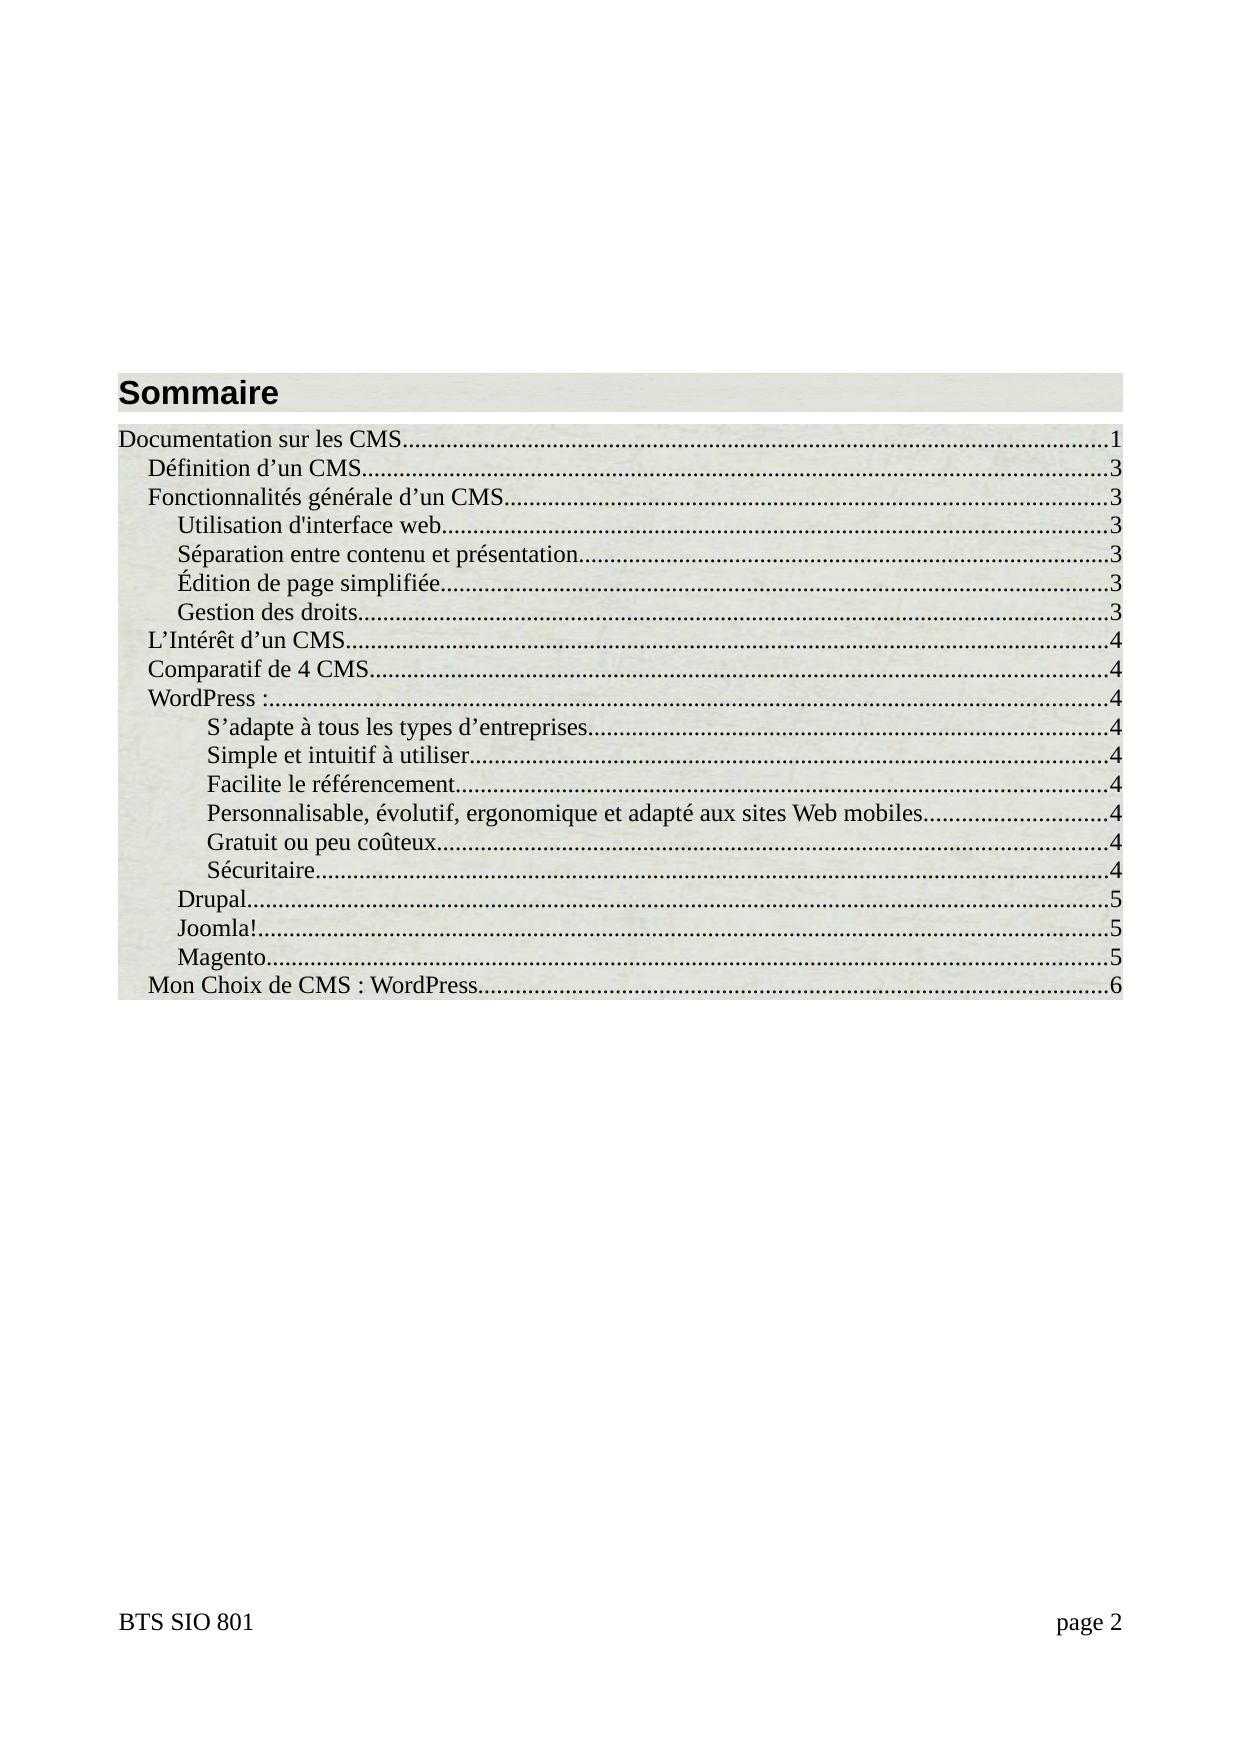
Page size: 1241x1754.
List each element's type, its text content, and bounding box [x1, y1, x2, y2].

text Drupal 5 [177, 884, 1122, 913]
text Utilisation d'interface web 3 [177, 510, 1122, 539]
text Édition de page simplifiée 3 [177, 568, 1122, 597]
text Joomla! 5 [177, 913, 1122, 942]
text Gratuit ou peu coûteux 4 [207, 827, 1122, 855]
subtitle Sommaire [118, 373, 1122, 412]
text Magento 5 [177, 942, 1122, 970]
text S’adapte à tous les types d’entreprises 4 [207, 712, 1122, 740]
text Fonctionnalités générale d’un CMS 3 [148, 482, 1122, 510]
text Personnalisable, évolutif, ergonomique et adapté aux sites Web mobiles 4 [207, 798, 1122, 827]
text Définition d’un CMS 3 [148, 453, 1122, 482]
text Mon Choix de CMS : WordPress 6 [148, 970, 1122, 999]
text Sécuritaire 4 [207, 855, 1122, 884]
text Simple et intuitif à utiliser 4 [207, 740, 1122, 769]
picture [118, 424, 1123, 1000]
text Gestion des droits 3 [177, 597, 1122, 625]
text Comparatif de 4 CMS 4 [148, 654, 1122, 683]
text Séparation entre contenu et présentation 3 [177, 539, 1122, 568]
text Documentation sur les CMS 1 [118, 424, 1122, 453]
text L’Intérêt d’un CMS 4 [148, 625, 1122, 654]
text Facilite le référencement 4 [207, 769, 1122, 798]
text WordPress : 4 [148, 683, 1122, 712]
